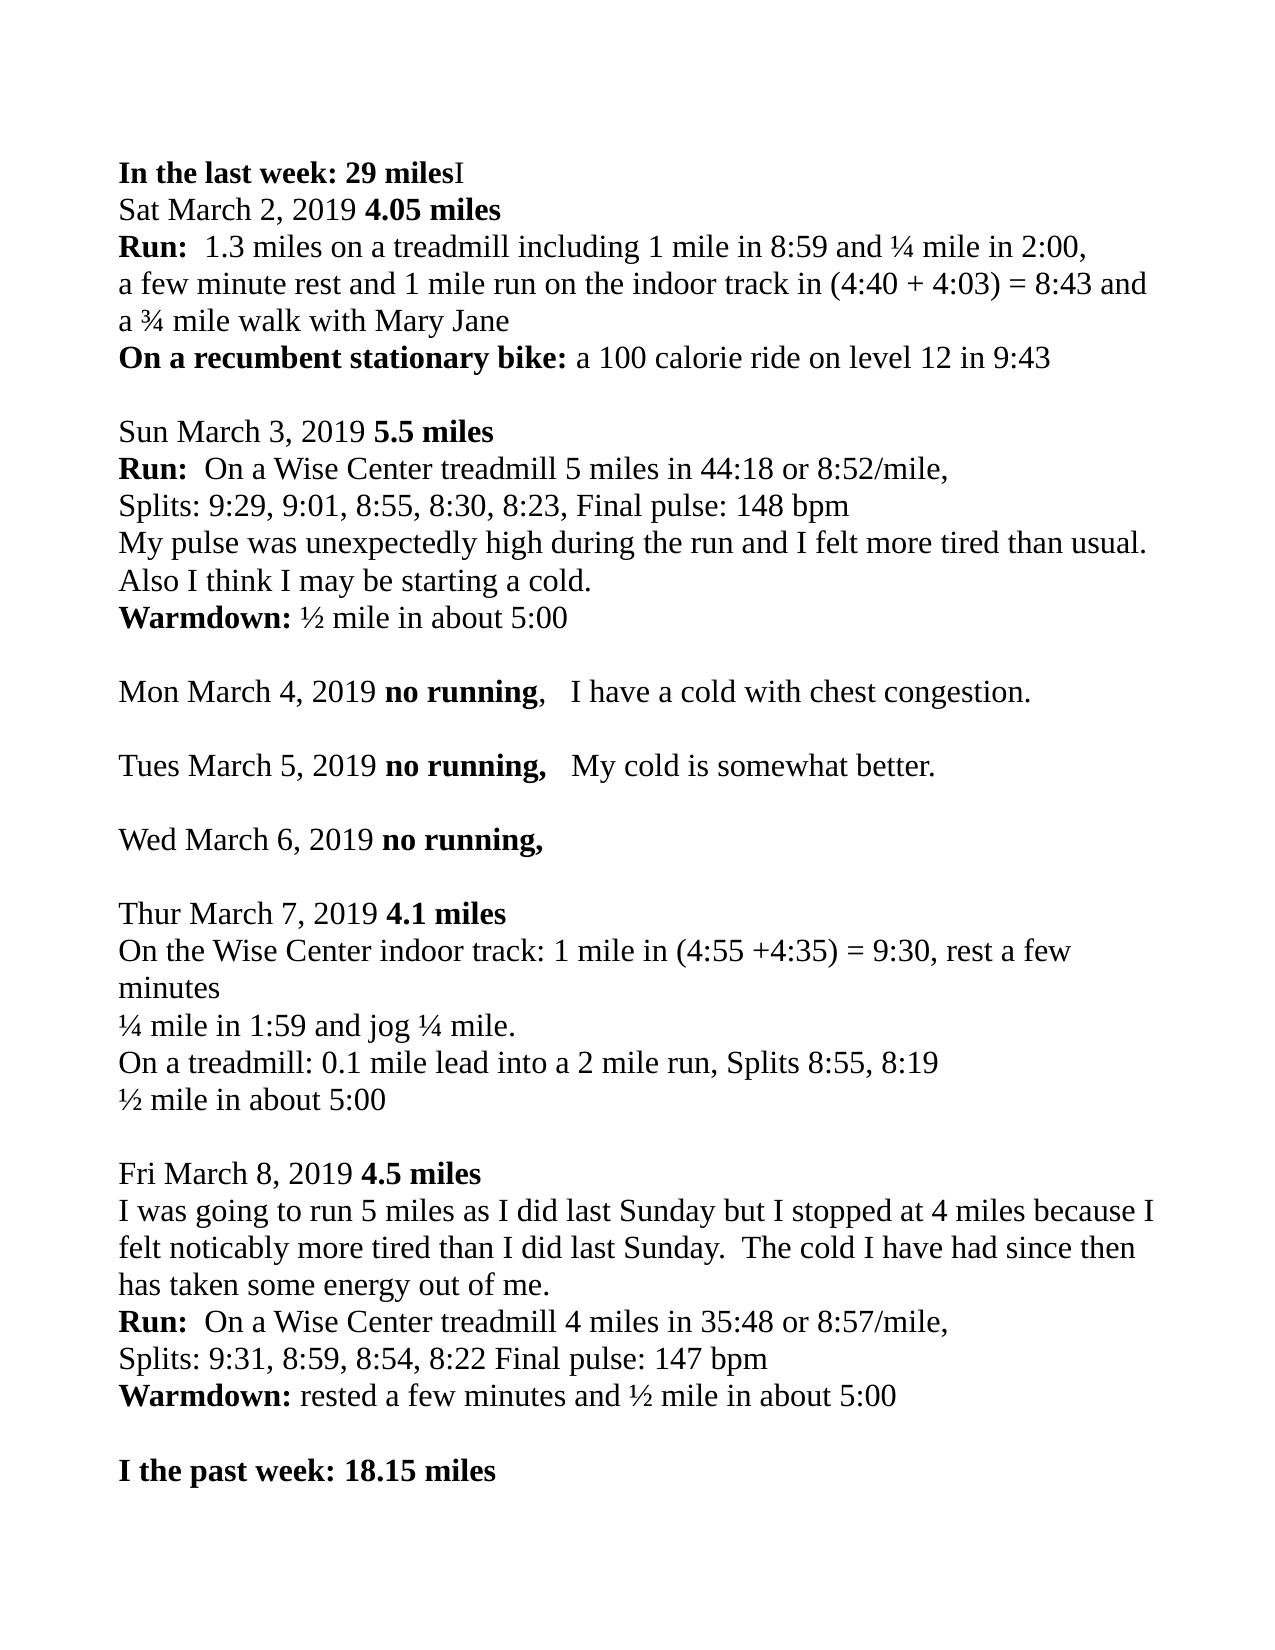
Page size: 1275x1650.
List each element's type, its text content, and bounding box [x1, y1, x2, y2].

text Run: On a Wise Center treadmill 4 miles in 35:48 or 8:57/mile, [118, 1302, 1161, 1339]
text Run: On a Wise Center treadmill 5 miles in 44:18 or 8:52/mile, [118, 449, 1161, 487]
text Fri March 8, 2019 4.5 miles [118, 1154, 1161, 1191]
text My pulse was unexpectedly high during the run and I felt more tired than usual. Also I think I may be starting a cold. [118, 524, 1161, 598]
text a few minute rest and 1 mile run on the indoor track in (4:40 + 4:03) = 8:43 and a ¾ mile walk with Mary Jane [118, 264, 1161, 338]
text Sun March 3, 2019 5.5 miles [118, 412, 1161, 449]
text Tues March 5, 2019 no running, My cold is somewhat better. [118, 746, 1161, 783]
text I was going to run 5 miles as I did last Sunday but I stopped at 4 miles because I felt noticably more tired than I did last Sunday. The cold I have had since then has taken some energy out of me. [118, 1191, 1161, 1302]
text On a treadmill: 0.1 mile lead into a 2 mile run, Splits 8:55, 8:19 [118, 1043, 1161, 1080]
text Wed March 6, 2019 no running, [118, 820, 1161, 857]
text Splits: 9:29, 9:01, 8:55, 8:30, 8:23, Final pulse: 148 bpm [118, 487, 1161, 524]
text Splits: 9:31, 8:59, 8:54, 8:22 Final pulse: 147 bpm [118, 1339, 1161, 1377]
text I the past week: 18.15 miles [118, 1451, 1161, 1488]
text On the Wise Center indoor track: 1 mile in (4:55 +4:35) = 9:30, rest a few minutes [118, 932, 1161, 1006]
text Thur March 7, 2019 4.1 miles [118, 894, 1161, 932]
text ½ mile in about 5:00 [118, 1080, 1161, 1117]
text On a recumbent stationary bike: a 100 calorie ride on level 12 in 9:43 [118, 338, 1161, 375]
text Warmdown: rested a few minutes and ½ mile in about 5:00 [118, 1377, 1161, 1414]
text ¼ mile in 1:59 and jog ¼ mile. [118, 1006, 1161, 1043]
text Mon March 4, 2019 no running, I have a cold with chest congestion. [118, 672, 1161, 709]
text Warmdown: ½ mile in about 5:00 [118, 598, 1161, 635]
text Sat March 2, 2019 4.05 miles [118, 190, 1161, 227]
text Run: 1.3 miles on a treadmill including 1 mile in 8:59 and ¼ mile in 2:00, [118, 227, 1161, 264]
text In the last week: 29 milesI [118, 154, 1161, 190]
